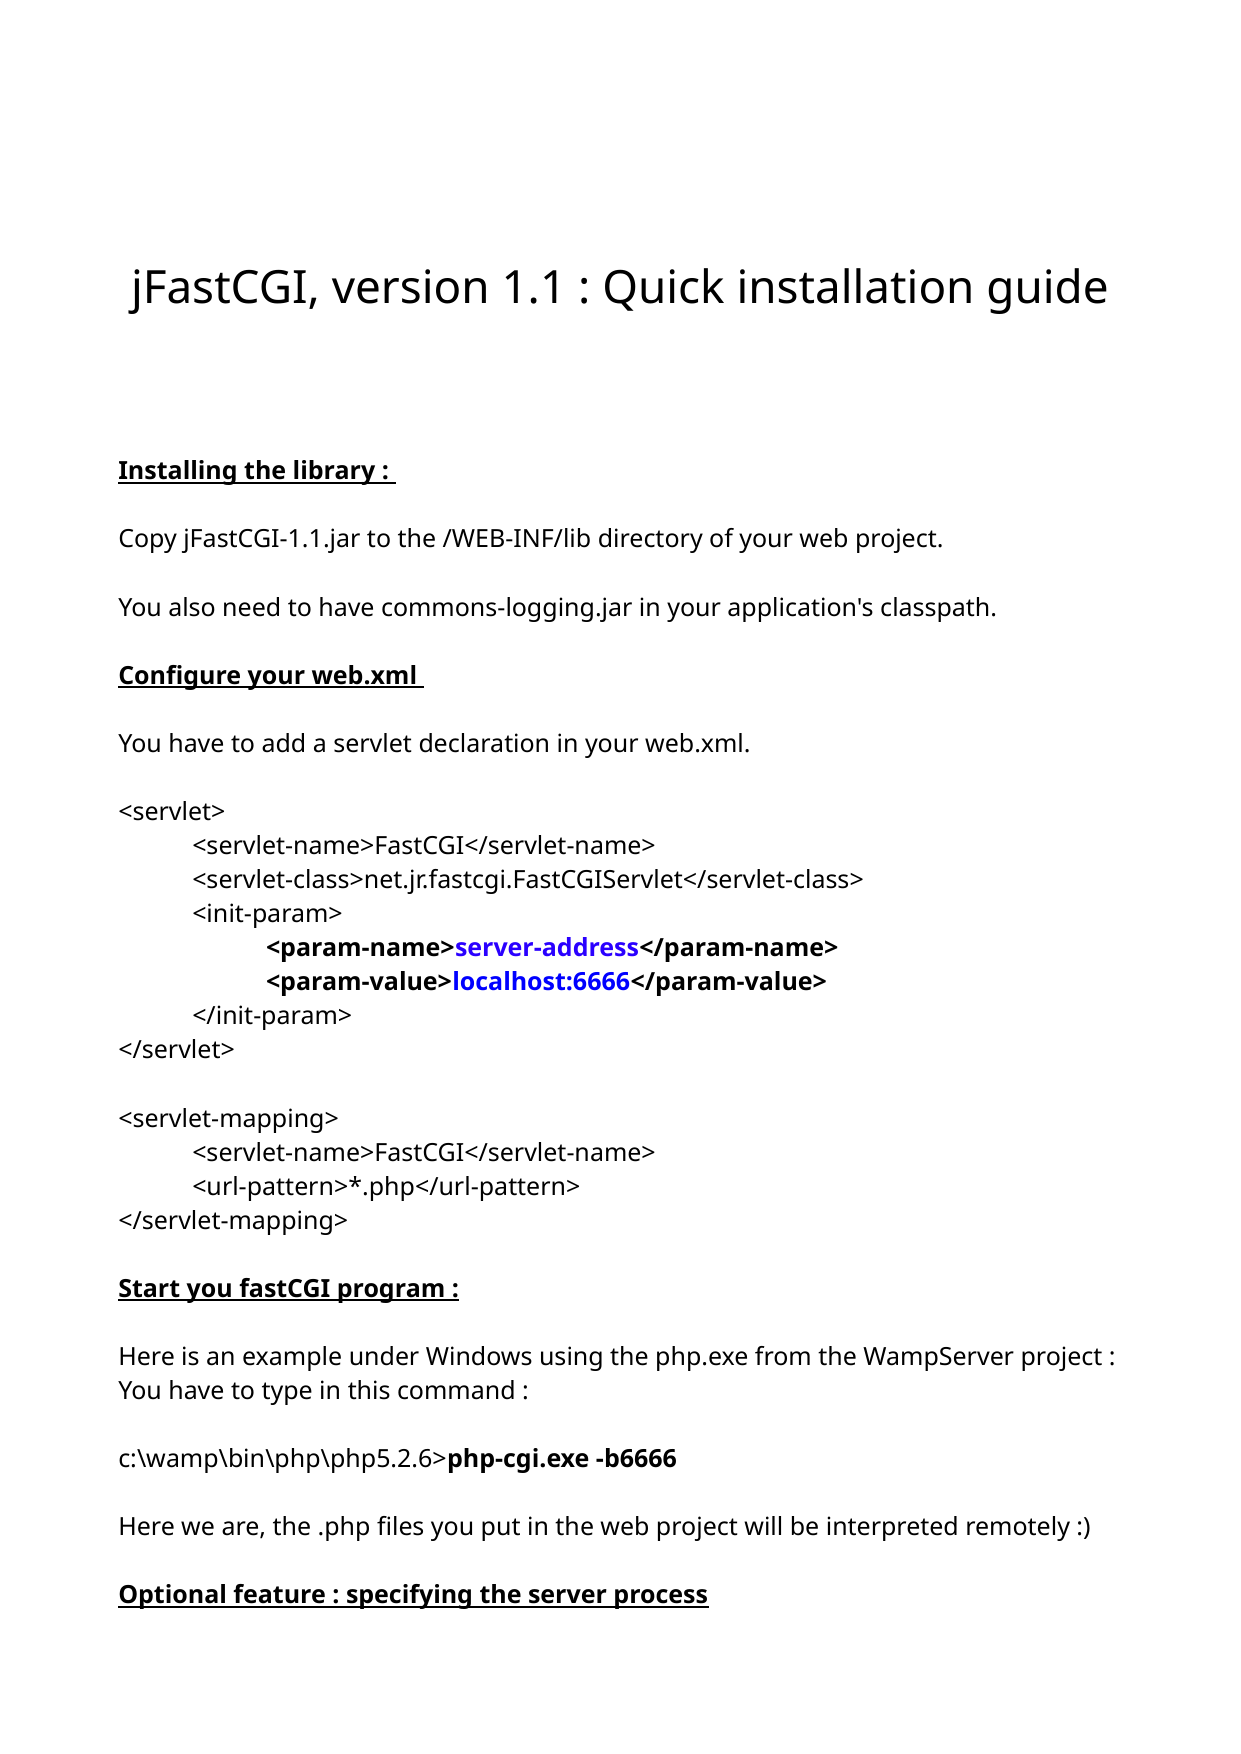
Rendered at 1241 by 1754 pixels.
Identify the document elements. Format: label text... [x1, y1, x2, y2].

text <servlet-class>net.jr.fastcgi.FastCGIServlet</servlet-class> [118, 862, 1122, 896]
text <servlet-mapping> [118, 1100, 1122, 1134]
text Configure your web.xml [118, 657, 1122, 691]
text <url-pattern>*.php</url-pattern> [118, 1168, 1122, 1202]
text <servlet> [118, 794, 1122, 828]
text Here is an example under Windows using the php.exe from the WampServer project : You have to type in this command : [118, 1339, 1122, 1407]
text jFastCGI, version 1.1 : Quick installation guide [118, 254, 1122, 317]
text You have to add a servlet declaration in your web.xml. [118, 726, 1122, 759]
text <param-name>server-address</param-name> [118, 930, 1122, 964]
text </servlet> [118, 1032, 1122, 1066]
text Installing the library : [118, 453, 1122, 487]
text You also need to have commons-logging.jar in your application's classpath. [118, 589, 1122, 623]
text <param-value>localhost:6666</param-value> [118, 964, 1122, 998]
text <servlet-name>FastCGI</servlet-name> [118, 828, 1122, 862]
text </servlet-mapping> [118, 1202, 1122, 1236]
text Copy jFastCGI-1.1.jar to the /WEB-INF/lib directory of your web project. [118, 521, 1122, 555]
text <servlet-name>FastCGI</servlet-name> [118, 1134, 1122, 1168]
text <init-param> [118, 896, 1122, 930]
text </init-param> [118, 998, 1122, 1032]
text Here we are, the .php files you put in the web project will be interpreted remotely :) [118, 1509, 1122, 1543]
text Optional feature : specifying the server process [118, 1577, 1122, 1611]
text Start you fastCGI program : [118, 1271, 1122, 1304]
text c:\wamp\bin\php\php5.2.6>php-cgi.exe -b6666 [118, 1441, 1122, 1475]
